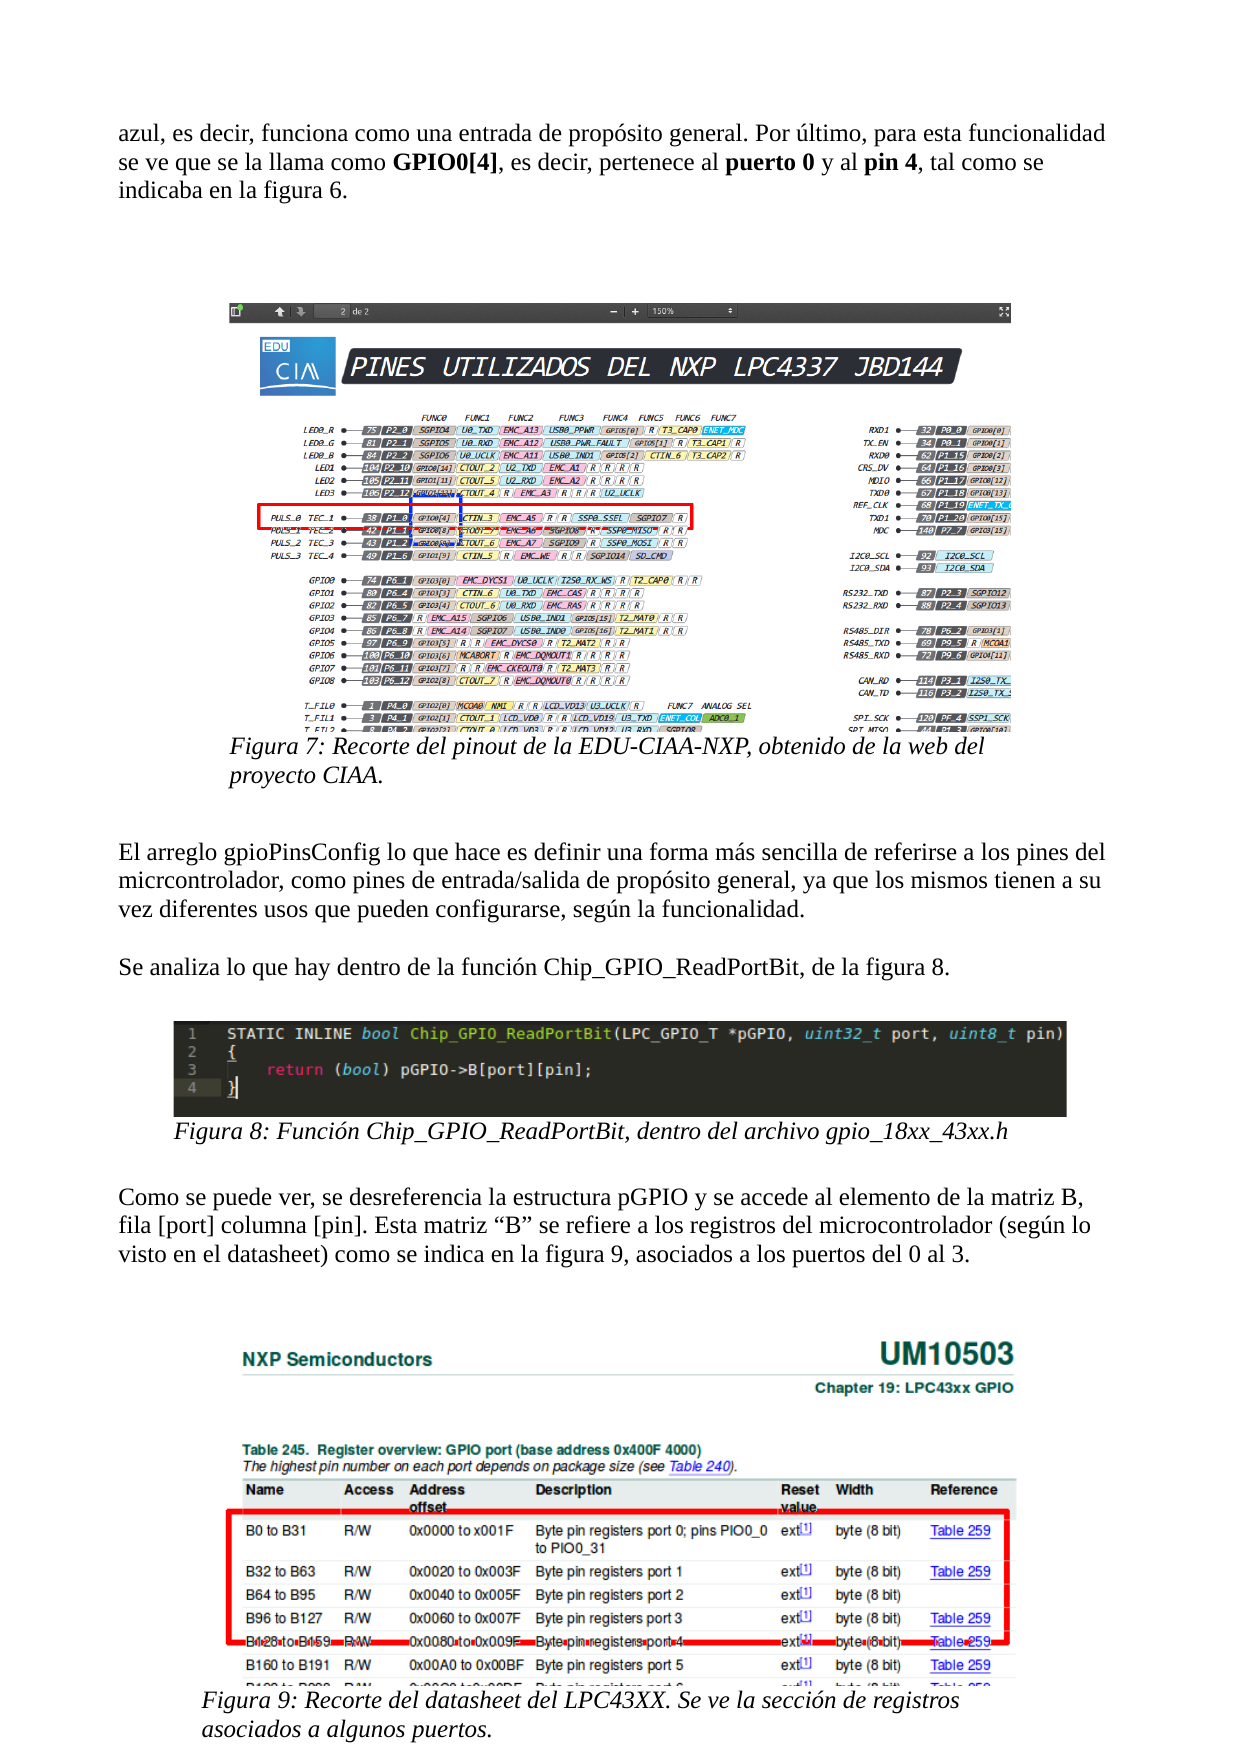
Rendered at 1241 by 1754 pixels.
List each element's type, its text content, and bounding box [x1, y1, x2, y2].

text El arreglo gpioPinsConfig lo que hace es definir una forma más sencilla de referirse a los pines del micrcontrolador, como pines de entrada/salida de propósito general, ya que los mismos tienen a su vez diferentes usos que pueden configurarse, según la funcionalidad. [118, 837, 1122, 923]
picture [173, 1021, 808, 1052]
picture [328, 1339, 1039, 1686]
text Figura 7: Recorte del pinout de la EDU-CIAA-NXP, obtenido de la web del proyecto CIAA. [229, 732, 1011, 789]
text Se analiza lo que hay dentro de la función Chip_GPIO_ReadPortBit, de la figura 8. [118, 952, 1122, 981]
picture [229, 303, 1011, 732]
text Figura 8: Función Chip_GPIO_ReadPortBit, dentro del archivo gpio_18xx_43xx.h [173, 1022, 1067, 1145]
text Como se puede ver, se desreferencia la estructura pGPIO y se accede al elemento de la matriz B, fila [port] columna [pin]. Esta matriz “B” se refiere a los registros del microcontrolador (según lo visto en el datasheet) como se indica en la figura 9, asociados a los puertos del 0 al 3. [118, 1182, 1122, 1268]
text Figura 9: Recorte del datasheet del LPC43XX. Se ve la sección de registros asociados a algunos puertos. [201, 1340, 1039, 1743]
text azul, es decir, funciona como una entrada de propósito general. Por último, para esta funcionalidad se ve que se la llama como GPIO0[4], es decir, pertenece al puerto 0 y al pin 4, tal como se indicaba en la figura 6. [118, 118, 1122, 204]
